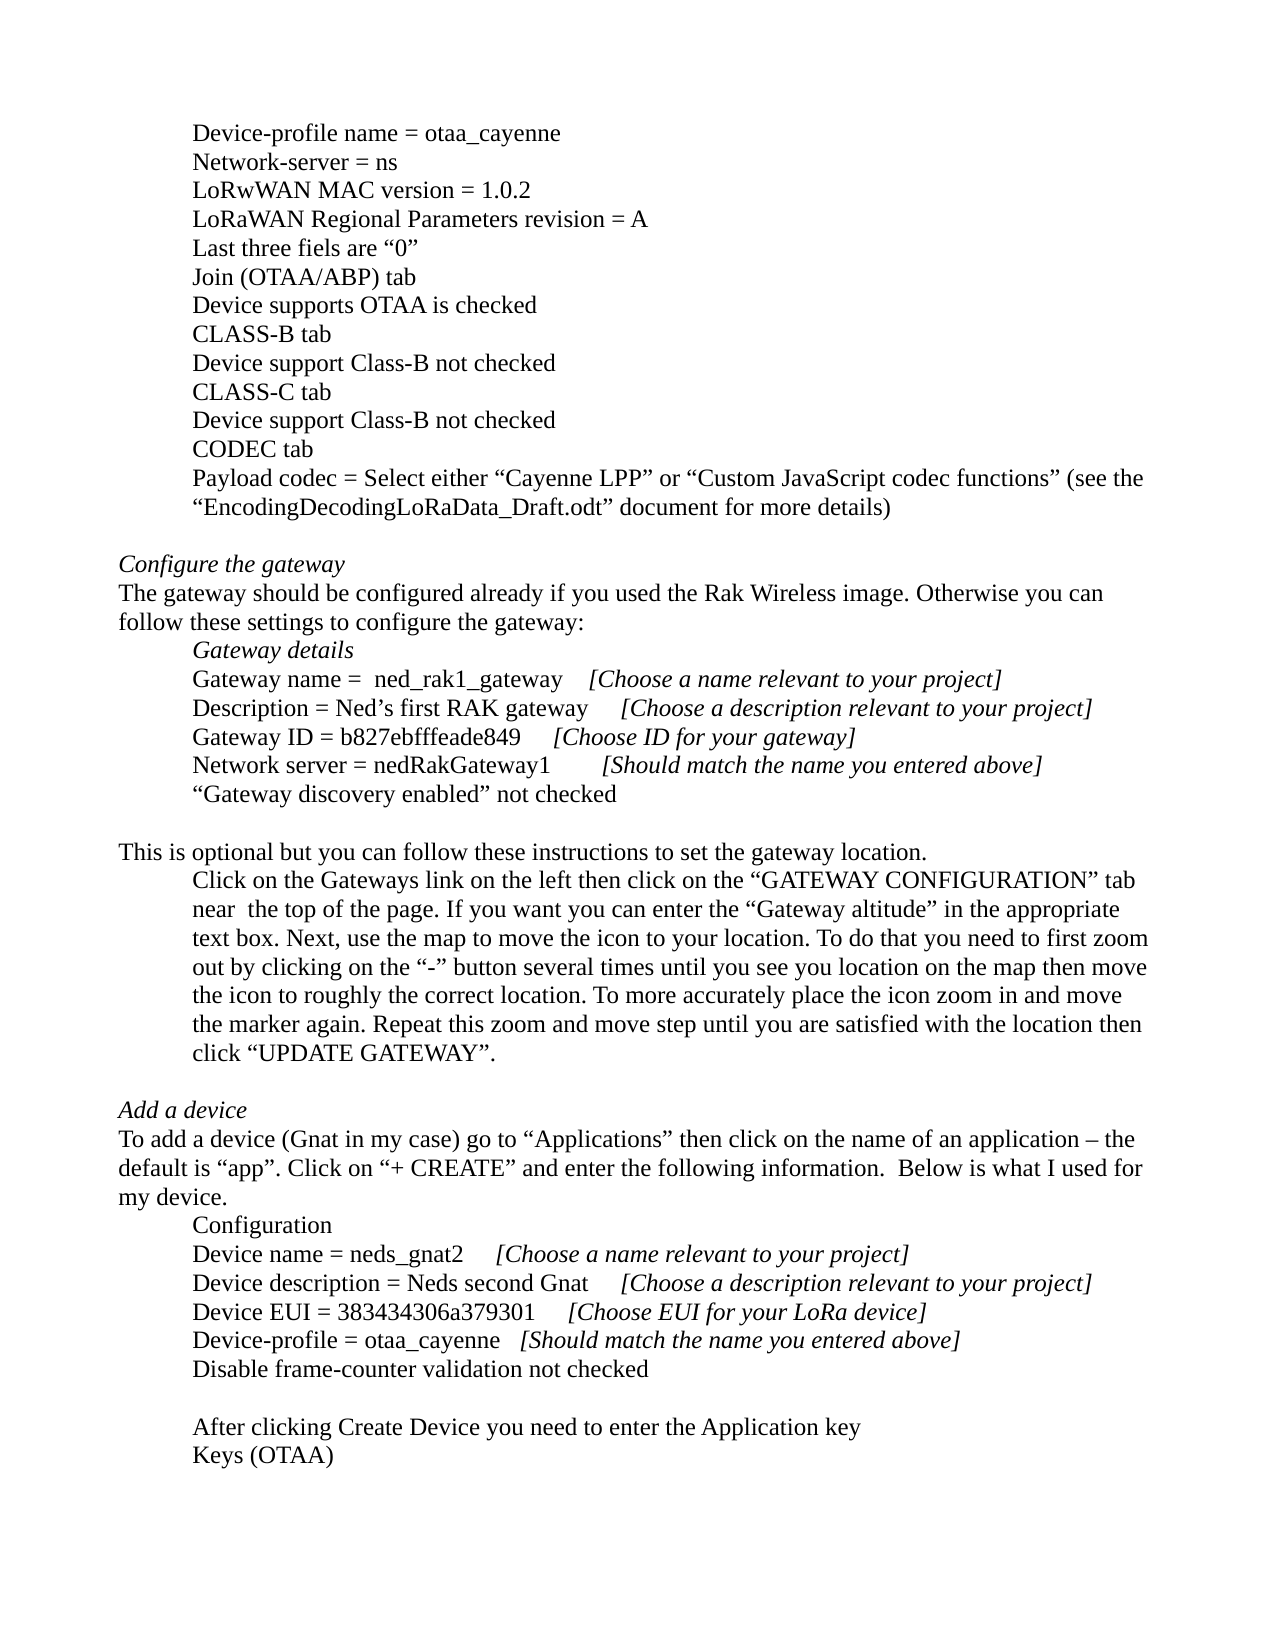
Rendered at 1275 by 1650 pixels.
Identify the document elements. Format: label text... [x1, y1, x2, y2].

text Configuration [192, 1211, 1157, 1239]
text To add a device (Gnat in my case) go to “Applications” then click on the name of an application – the default is “app”. Click on “+ CREATE” and enter the following information. Below is what I used for my device. [118, 1124, 1157, 1211]
text Add a device [118, 1096, 1157, 1124]
text CLASS-B tab [192, 319, 1157, 348]
text Device support Class-B not checked [192, 348, 1157, 377]
text Click on the Gateways link on the left then click on the “GATEWAY CONFIGURATION” tab near the top of the page. If you want you can enter the “Gateway altitude” in the appropriate text box. Next, use the map to move the icon to your location. To do that you need to first zoom out by clicking on the “-” button several times until you see you location on the map then move the icon to roughly the correct location. To more accurately place the icon zoom in and move the marker again. Repeat this zoom and move step until you are satisfied with the location then click “UPDATE GATEWAY”. [192, 866, 1157, 1067]
text Network server = nedRakGateway1 [Should match the name you entered above] [192, 751, 1157, 779]
text Description = Ned’s first RAK gateway [Choose a description relevant to your project] [192, 693, 1157, 722]
text Device-profile = otaa_cayenne [Should match the name you entered above] [192, 1326, 1157, 1354]
text Last three fiels are “0” [192, 233, 1157, 262]
text Device-profile name = otaa_cayenne [192, 118, 1157, 147]
text Gateway ID = b827ebfffeade849 [Choose ID for your gateway] [192, 722, 1157, 751]
text LoRwWAN MAC version = 1.0.2 [192, 176, 1157, 204]
text LoRaWAN Regional Parameters revision = A [192, 204, 1157, 233]
text CODEC tab [192, 434, 1157, 463]
text Device support Class-B not checked [192, 406, 1157, 434]
text Join (OTAA/ABP) tab [192, 262, 1157, 291]
text Gateway details [192, 636, 1157, 664]
text After clicking Create Device you need to enter the Application key [192, 1412, 1157, 1441]
text Keys (OTAA) [192, 1441, 1157, 1469]
text Device name = neds_gnat2 [Choose a name relevant to your project] [192, 1239, 1157, 1268]
text Configure the gateway [118, 549, 1157, 578]
text Gateway name = ned_rak1_gateway [Choose a name relevant to your project] [192, 664, 1157, 693]
text Device description = Neds second Gnat [Choose a description relevant to your project] [192, 1268, 1157, 1297]
text Network-server = ns [192, 147, 1157, 176]
text Disable frame-counter validation not checked [192, 1354, 1157, 1383]
text CLASS-C tab [192, 377, 1157, 406]
text The gateway should be configured already if you used the Rak Wireless image. Otherwise you can follow these settings to configure the gateway: [118, 578, 1157, 636]
text Device supports OTAA is checked [192, 291, 1157, 319]
text This is optional but you can follow these instructions to set the gateway location. [118, 837, 1157, 866]
text “Gateway discovery enabled” not checked [192, 779, 1157, 808]
text Device EUI = 383434306a379301 [Choose EUI for your LoRa device] [192, 1297, 1157, 1326]
text Payload codec = Select either “Cayenne LPP” or “Custom JavaScript codec functions” (see the “EncodingDecodingLoRaData_Draft.odt” document for more details) [192, 463, 1157, 521]
